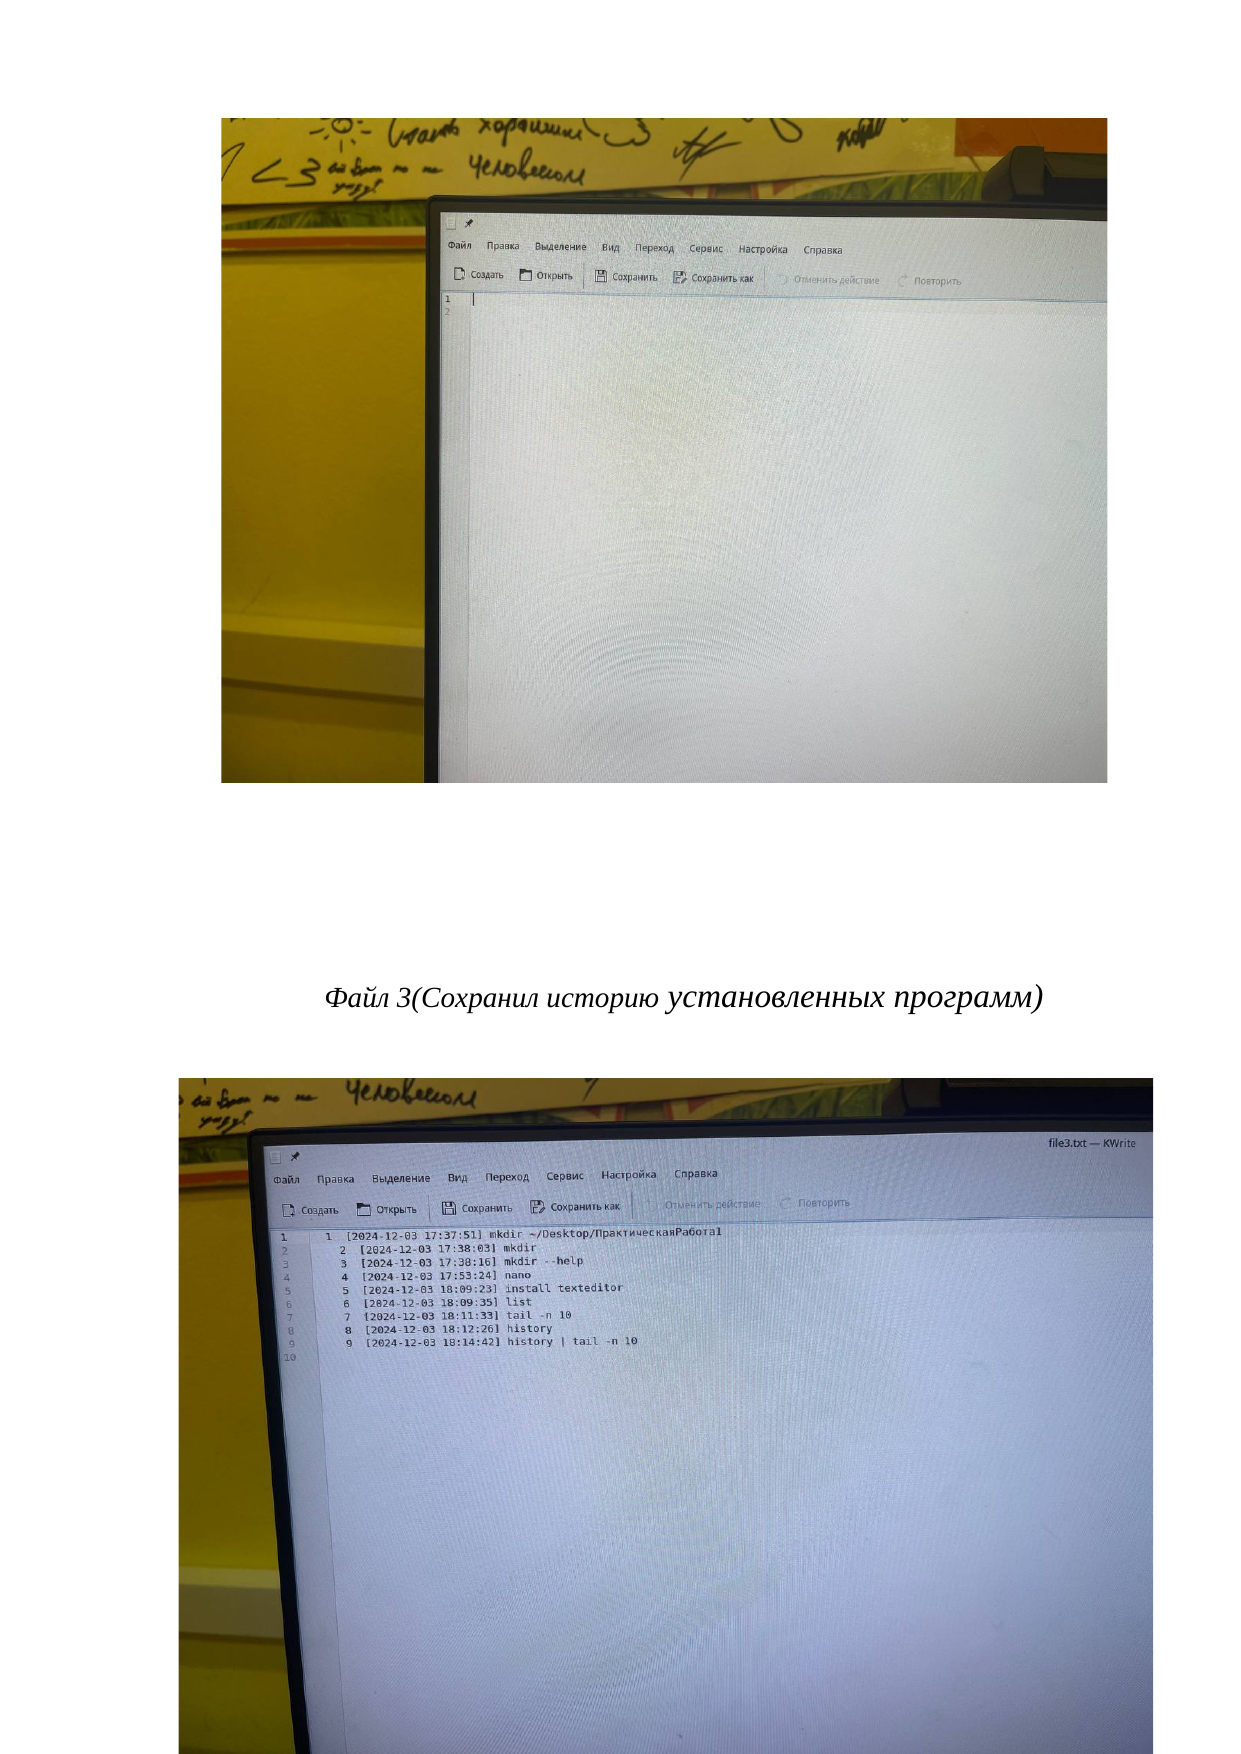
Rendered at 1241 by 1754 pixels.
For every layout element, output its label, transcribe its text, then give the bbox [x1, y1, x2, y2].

picture [221, 118, 1108, 783]
text Файл 3(Сохранил историю установленных программ) [266, 977, 1152, 1015]
picture [178, 1078, 1154, 1754]
